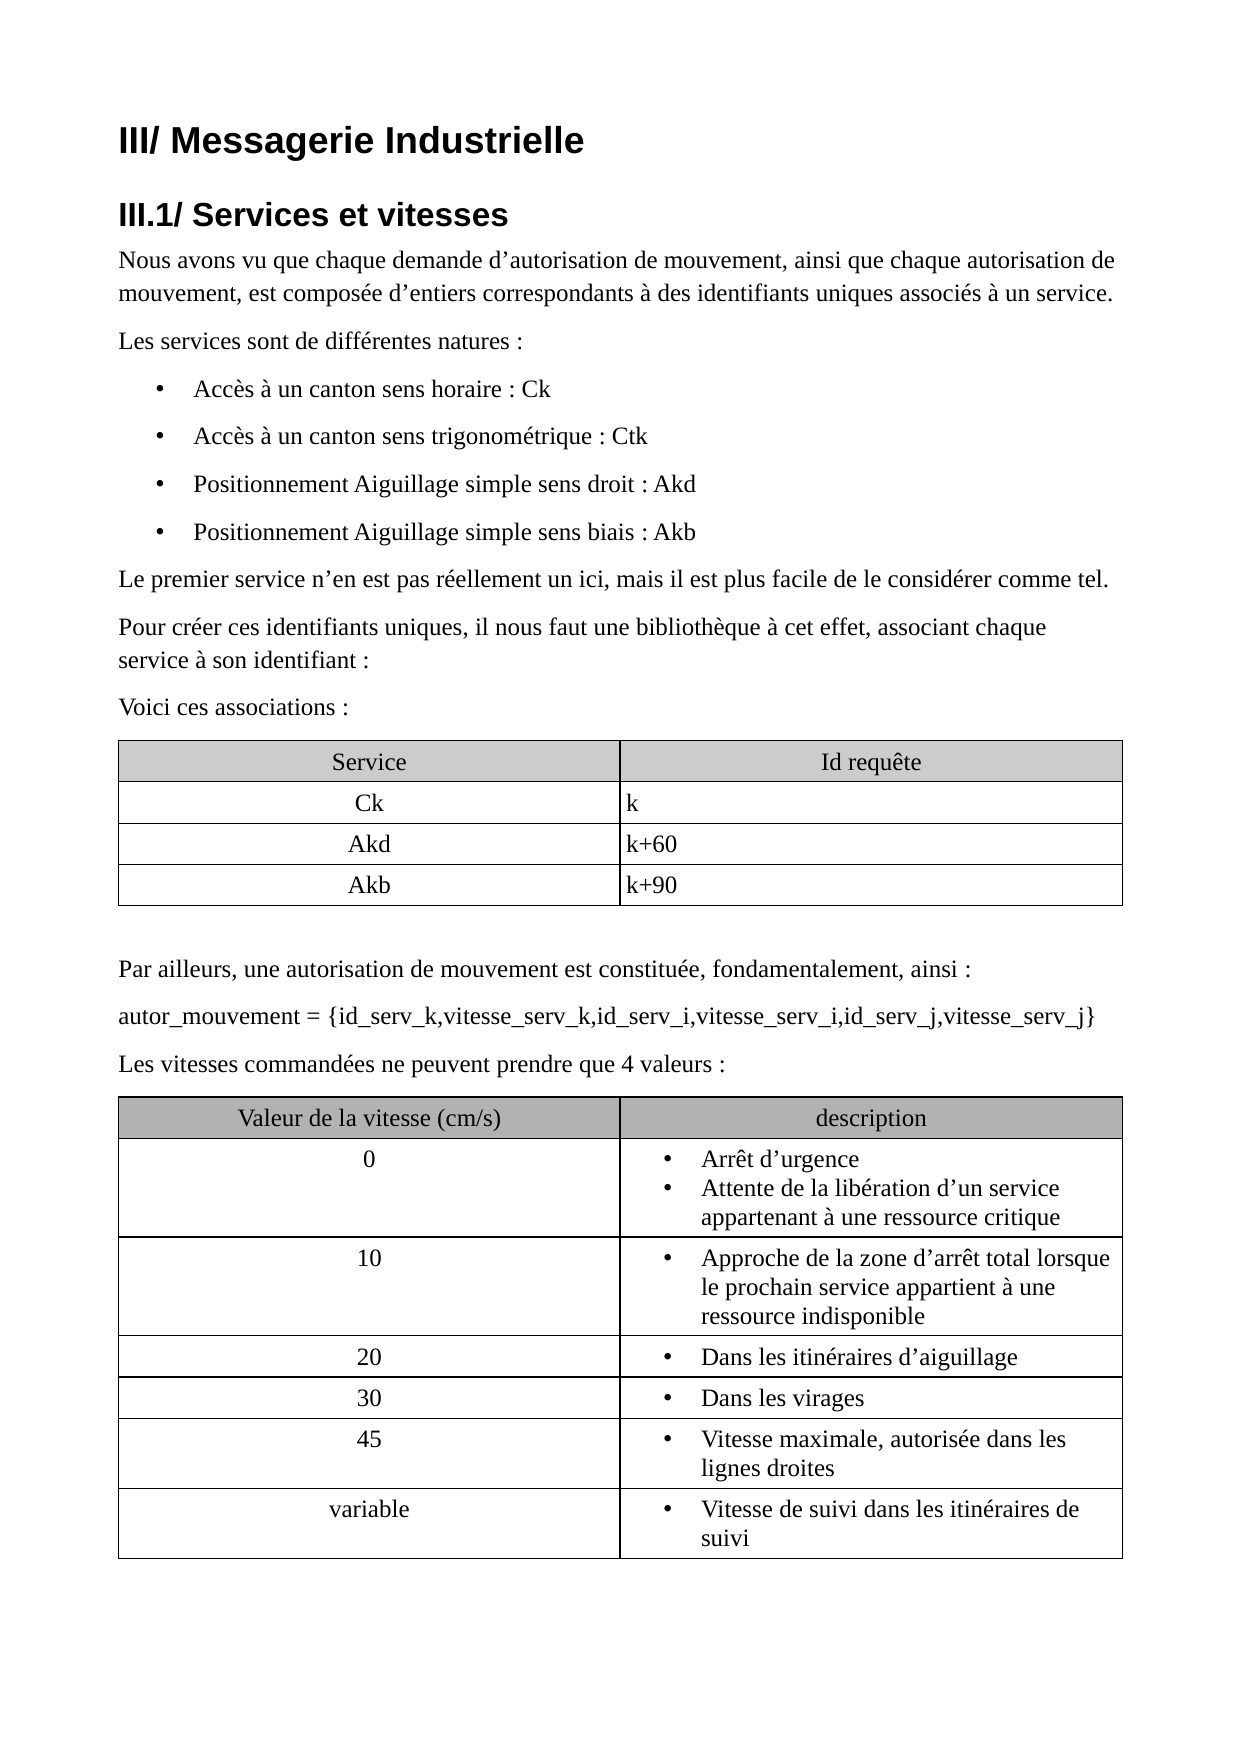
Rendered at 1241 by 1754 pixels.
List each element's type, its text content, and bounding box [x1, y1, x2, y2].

table_cell Dans les itinéraires d’aiguillage [621, 1336, 1122, 1376]
table_cell Vitesse de suivi dans les itinéraires de suivi [621, 1489, 1122, 1558]
text Voici ces associations : [118, 692, 1122, 721]
table_cell Vitesse maximale, autorisée dans les lignes droites [621, 1419, 1122, 1488]
text autor_mouvement = {id_serv_k,vitesse_serv_k,id_serv_i,vitesse_serv_i,id_serv_j,vitesse_serv_j} [118, 1001, 1122, 1030]
table_header description [621, 1098, 1122, 1138]
list Accès à un canton sens horaire : Ck [156, 374, 1122, 402]
text Pour créer ces identifiants uniques, il nous faut une bibliothèque à cet effet, associant chaque service à son identifiant : [118, 612, 1122, 673]
table_cell Dans les virages [621, 1378, 1122, 1418]
text Nous avons vu que chaque demande d’autorisation de mouvement, ainsi que chaque autorisation de mouvement, est composée d’entiers correspondants à des identifiants uniques associés à un service. [118, 246, 1122, 307]
subtitle III.1/ Services et vitesses [118, 194, 1122, 233]
text Les vitesses commandées ne peuvent prendre que 4 valeurs : [118, 1049, 1122, 1078]
table_cell 0 [119, 1139, 619, 1236]
table_cell 20 [119, 1336, 619, 1376]
text Par ailleurs, une autorisation de mouvement est constituée, fondamentalement, ainsi : [118, 954, 1122, 982]
list Positionnement Aiguillage simple sens droit : Akd [156, 469, 1122, 498]
table_cell Arrêt d’urgence Attente de la libération d’un service appartenant à une ressource critique [621, 1139, 1122, 1236]
table_cell k [621, 782, 1122, 822]
table_cell k+60 [621, 824, 1122, 864]
table_cell Approche de la zone d’arrêt total lorsque le prochain service appartient à une ressource indisponible [621, 1238, 1122, 1335]
table_cell Ck [119, 782, 619, 822]
table_cell k+90 [621, 865, 1122, 905]
text Le premier service n’en est pas réellement un ici, mais il est plus facile de le considérer comme tel. [118, 564, 1122, 593]
subtitle III/ Messagerie Industrielle [118, 118, 1122, 161]
list Positionnement Aiguillage simple sens biais : Akb [156, 517, 1122, 545]
table_cell variable [119, 1489, 619, 1558]
table_header Id requête [621, 741, 1122, 781]
table_header Valeur de la vitesse (cm/s) [119, 1098, 619, 1138]
table_cell 30 [119, 1378, 619, 1418]
table_cell Akd [119, 824, 619, 864]
text Les services sont de différentes natures : [118, 326, 1122, 355]
table_cell 45 [119, 1419, 619, 1488]
table_cell 10 [119, 1238, 619, 1335]
table_header Service [119, 741, 619, 781]
list Accès à un canton sens trigonométrique : Ctk [156, 421, 1122, 450]
table_cell Akb [119, 865, 619, 905]
